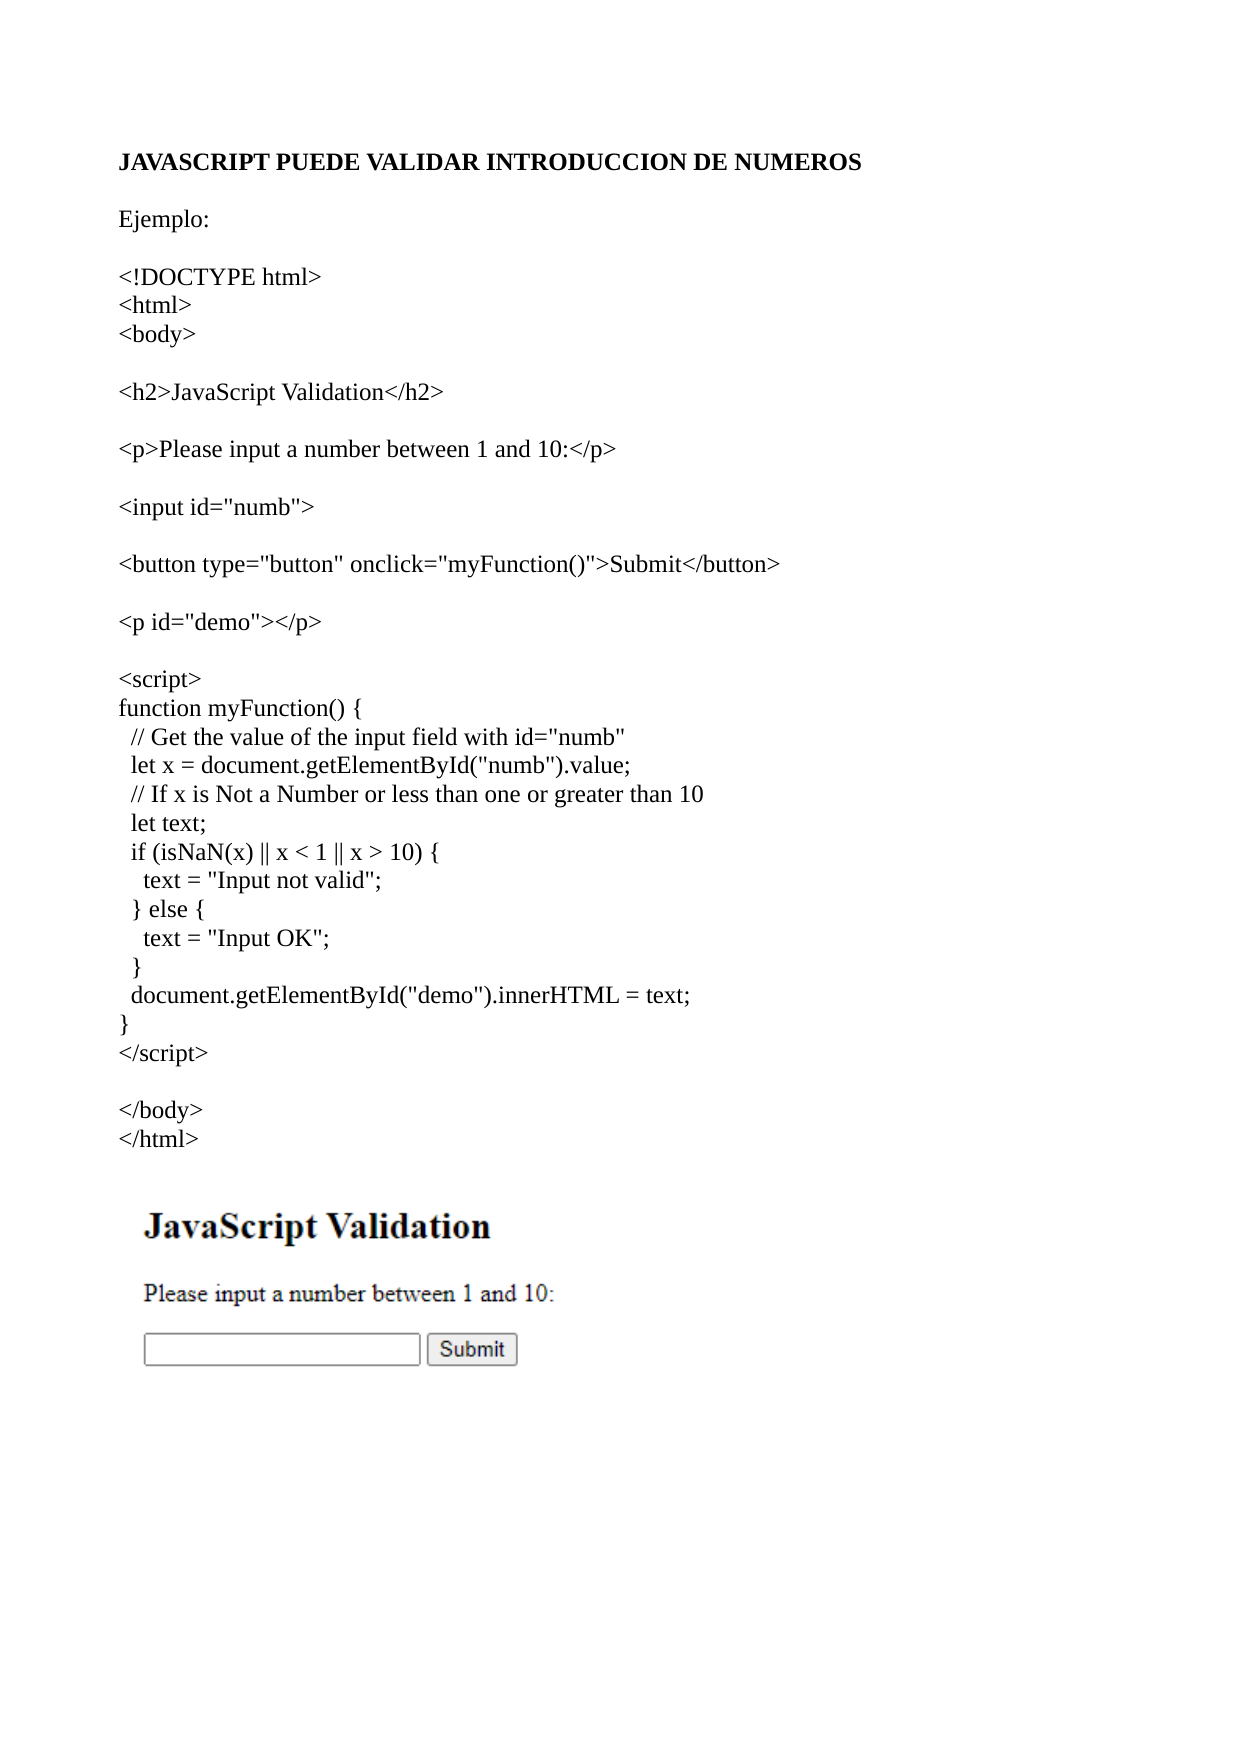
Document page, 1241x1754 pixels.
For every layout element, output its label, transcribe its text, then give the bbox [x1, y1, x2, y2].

text <script> [118, 664, 1122, 693]
text <input id="numb"> [118, 492, 1122, 521]
text } [118, 1009, 1122, 1038]
text document.getElementById("demo").innerHTML = text; [118, 981, 1122, 1009]
text </html> [118, 1124, 1122, 1153]
text // Get the value of the input field with id="numb" [118, 722, 1122, 751]
text Ejemplo: [118, 204, 1122, 233]
text <p id="demo"></p> [118, 607, 1122, 636]
text let x = document.getElementById("numb").value; [118, 751, 1122, 779]
text <h2>JavaScript Validation</h2> [118, 377, 1122, 406]
text text = "Input not valid"; [118, 866, 1122, 894]
text if (isNaN(x) || x < 1 || x > 10) { [118, 837, 1122, 866]
text </script> [118, 1038, 1122, 1067]
text JAVASCRIPT PUEDE VALIDAR INTRODUCCION DE NUMEROS [118, 147, 1122, 176]
text // If x is Not a Number or less than one or greater than 10 [118, 779, 1122, 808]
text } [118, 952, 1122, 981]
text <p>Please input a number between 1 and 10:</p> [118, 434, 1122, 463]
text let text; [118, 808, 1122, 837]
text <!DOCTYPE html> [118, 262, 1122, 291]
text <button type="button" onclick="myFunction()">Submit</button> [118, 549, 1122, 578]
text <html> [118, 291, 1122, 319]
text <body> [118, 319, 1122, 348]
text </body> [118, 1096, 1122, 1124]
text function myFunction() { [118, 693, 1122, 722]
picture [138, 1197, 568, 1401]
text text = "Input OK"; [118, 923, 1122, 952]
text } else { [118, 894, 1122, 923]
